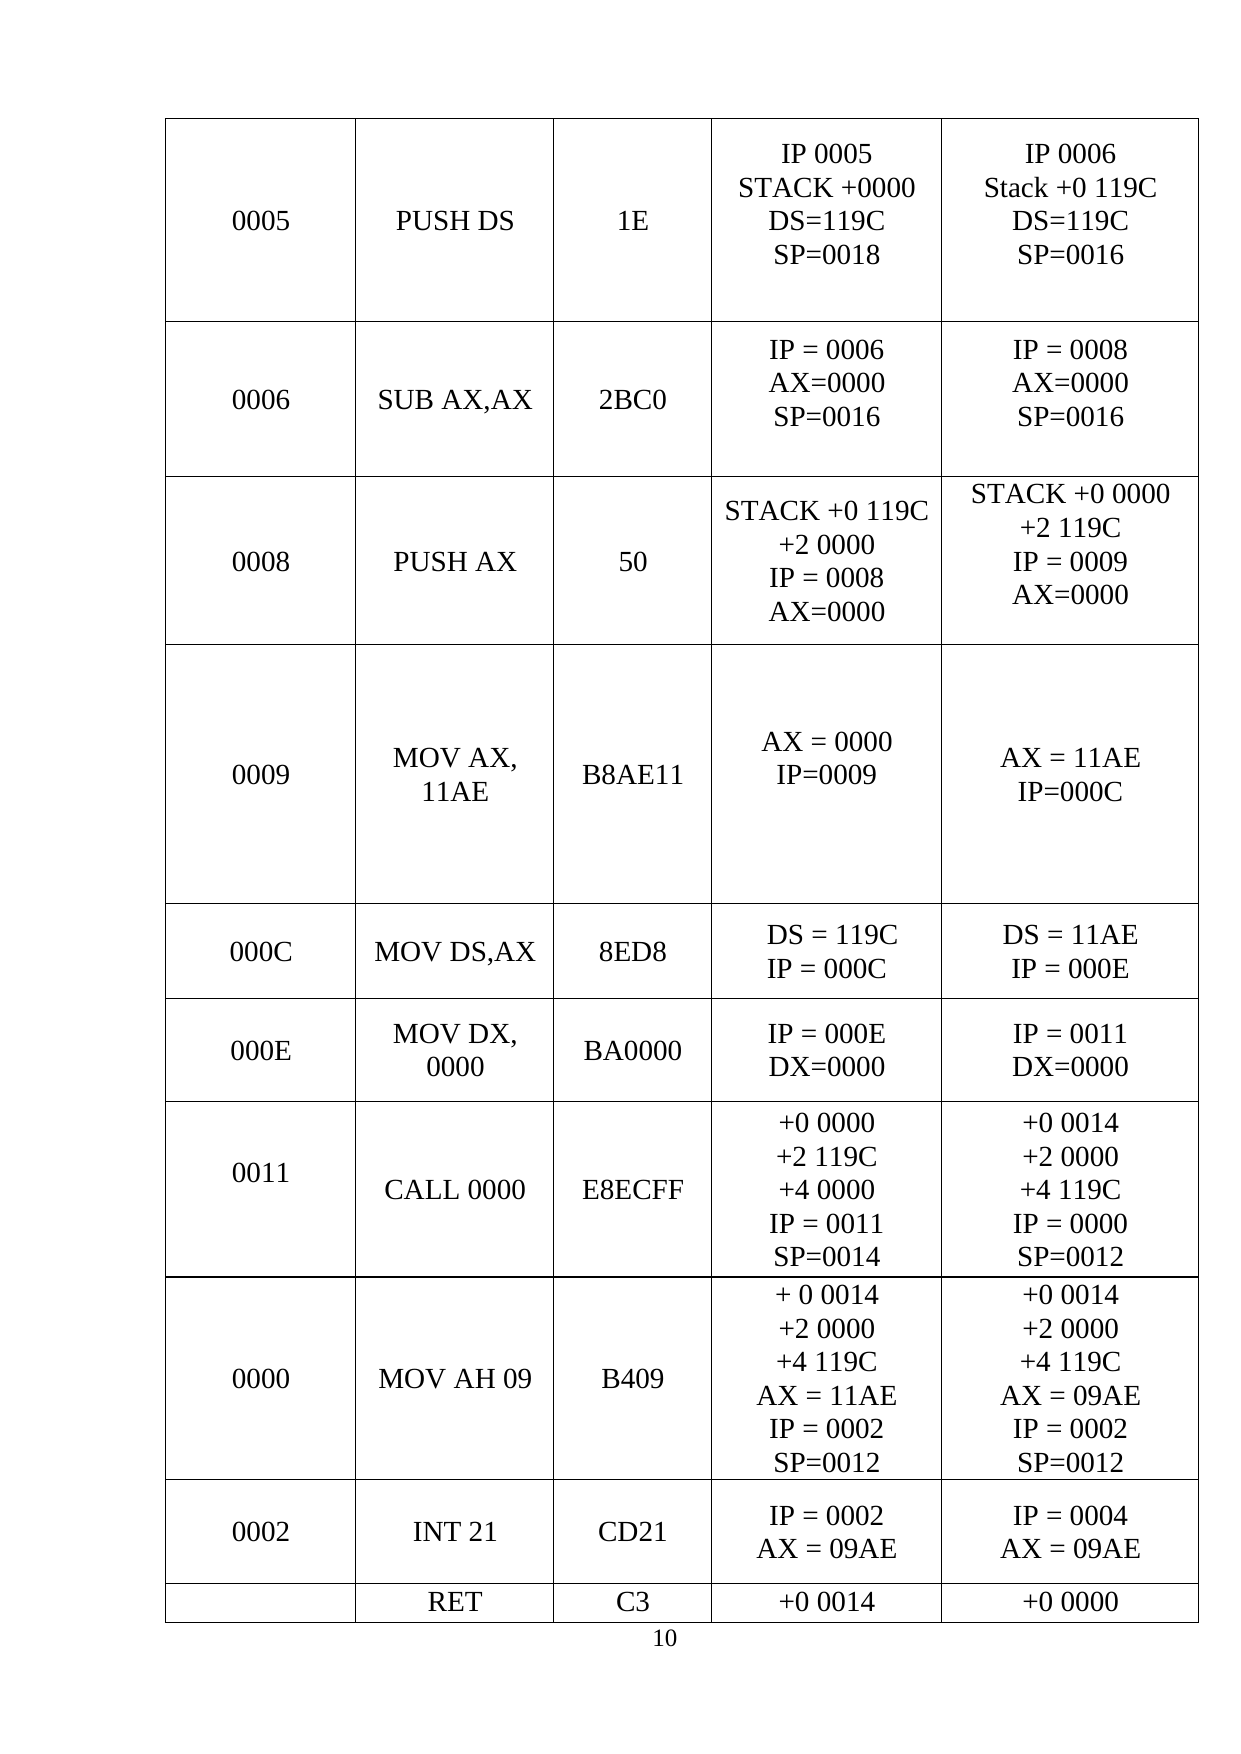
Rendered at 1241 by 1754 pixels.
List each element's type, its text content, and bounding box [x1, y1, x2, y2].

table_cell +0 0014 +2 0000 +4 119C AX = 09AE IP = 0002 SP=0012 [942, 1278, 1198, 1479]
table_cell IP = 0002 AX = 09AE [712, 1480, 941, 1583]
table_cell +0 0014 [712, 1584, 941, 1622]
table_cell 0005 [166, 119, 355, 321]
table_cell B409 [554, 1278, 711, 1479]
table_cell E8ECFF [554, 1102, 711, 1276]
table_cell + 0 0014 +2 0000 +4 119C AX = 11AE IP = 0002 SP=0012 [712, 1278, 941, 1479]
table_cell 8ED8 [554, 904, 711, 998]
table_cell +0 0000 [942, 1584, 1198, 1622]
table_cell AX = 11AE IP=000C [942, 645, 1198, 903]
table_cell PUSH AX [356, 477, 553, 644]
table_cell AX = 0000 IP=0009 [712, 645, 941, 903]
table_cell MOV AH 09 [356, 1278, 553, 1479]
table_cell STACK +0 0000 +2 119C IP = 0009 AX=0000 [942, 477, 1198, 644]
table_cell 0002 [166, 1480, 355, 1583]
table_cell MOV DX, 0000 [356, 999, 553, 1101]
table_cell CD21 [554, 1480, 711, 1583]
table_cell +0 0014 +2 0000 +4 119C IP = 0000 SP=0012 [942, 1102, 1198, 1276]
table_cell MOV AX, 11AE [356, 645, 553, 903]
table_cell BA0000 [554, 999, 711, 1101]
table_cell IP = 0004 AX = 09AE [942, 1480, 1198, 1583]
table_cell +0 0000 +2 119C +4 0000 IP = 0011 SP=0014 [712, 1102, 941, 1276]
table_cell B8AE11 [554, 645, 711, 903]
table_cell DS = 11AE IP = 000E [942, 904, 1198, 998]
table_cell STACK +0 119C +2 0000 IP = 0008 AX=0000 [712, 477, 941, 644]
table_cell SUB AX,AX [356, 322, 553, 476]
table_cell IP = 0006 AX=0000 SP=0016 [712, 322, 941, 476]
table_cell PUSH DS [356, 119, 553, 321]
table_cell CALL 0000 [356, 1102, 553, 1276]
table_cell 0006 [166, 322, 355, 476]
table_cell 0011 [166, 1102, 355, 1276]
table_cell IP = 0008 AX=0000 SP=0016 [942, 322, 1198, 476]
table_cell IP 0006 Stack +0 119C DS=119C SP=0016 [942, 119, 1198, 321]
table_cell INT 21 [356, 1480, 553, 1583]
table_cell MOV DS,AX [356, 904, 553, 998]
table_cell 2BC0 [554, 322, 711, 476]
table_cell C3 [554, 1584, 711, 1622]
table_cell 000E [166, 999, 355, 1101]
table_cell 0000 [166, 1278, 355, 1479]
table_cell RET [356, 1584, 553, 1622]
table_cell 0008 [166, 477, 355, 644]
table_cell IP = 000E DX=0000 [712, 999, 941, 1101]
table_cell [166, 1584, 355, 1622]
table_cell 0009 [166, 645, 355, 903]
table_cell 000C [166, 904, 355, 998]
table_cell DS = 119C IP = 000C [712, 904, 941, 998]
table_cell 1E [554, 119, 711, 321]
table_cell IP 0005 STACK +0000 DS=119C SP=0018 [712, 119, 941, 321]
table_cell 50 [554, 477, 711, 644]
table_cell IP = 0011 DX=0000 [942, 999, 1198, 1101]
